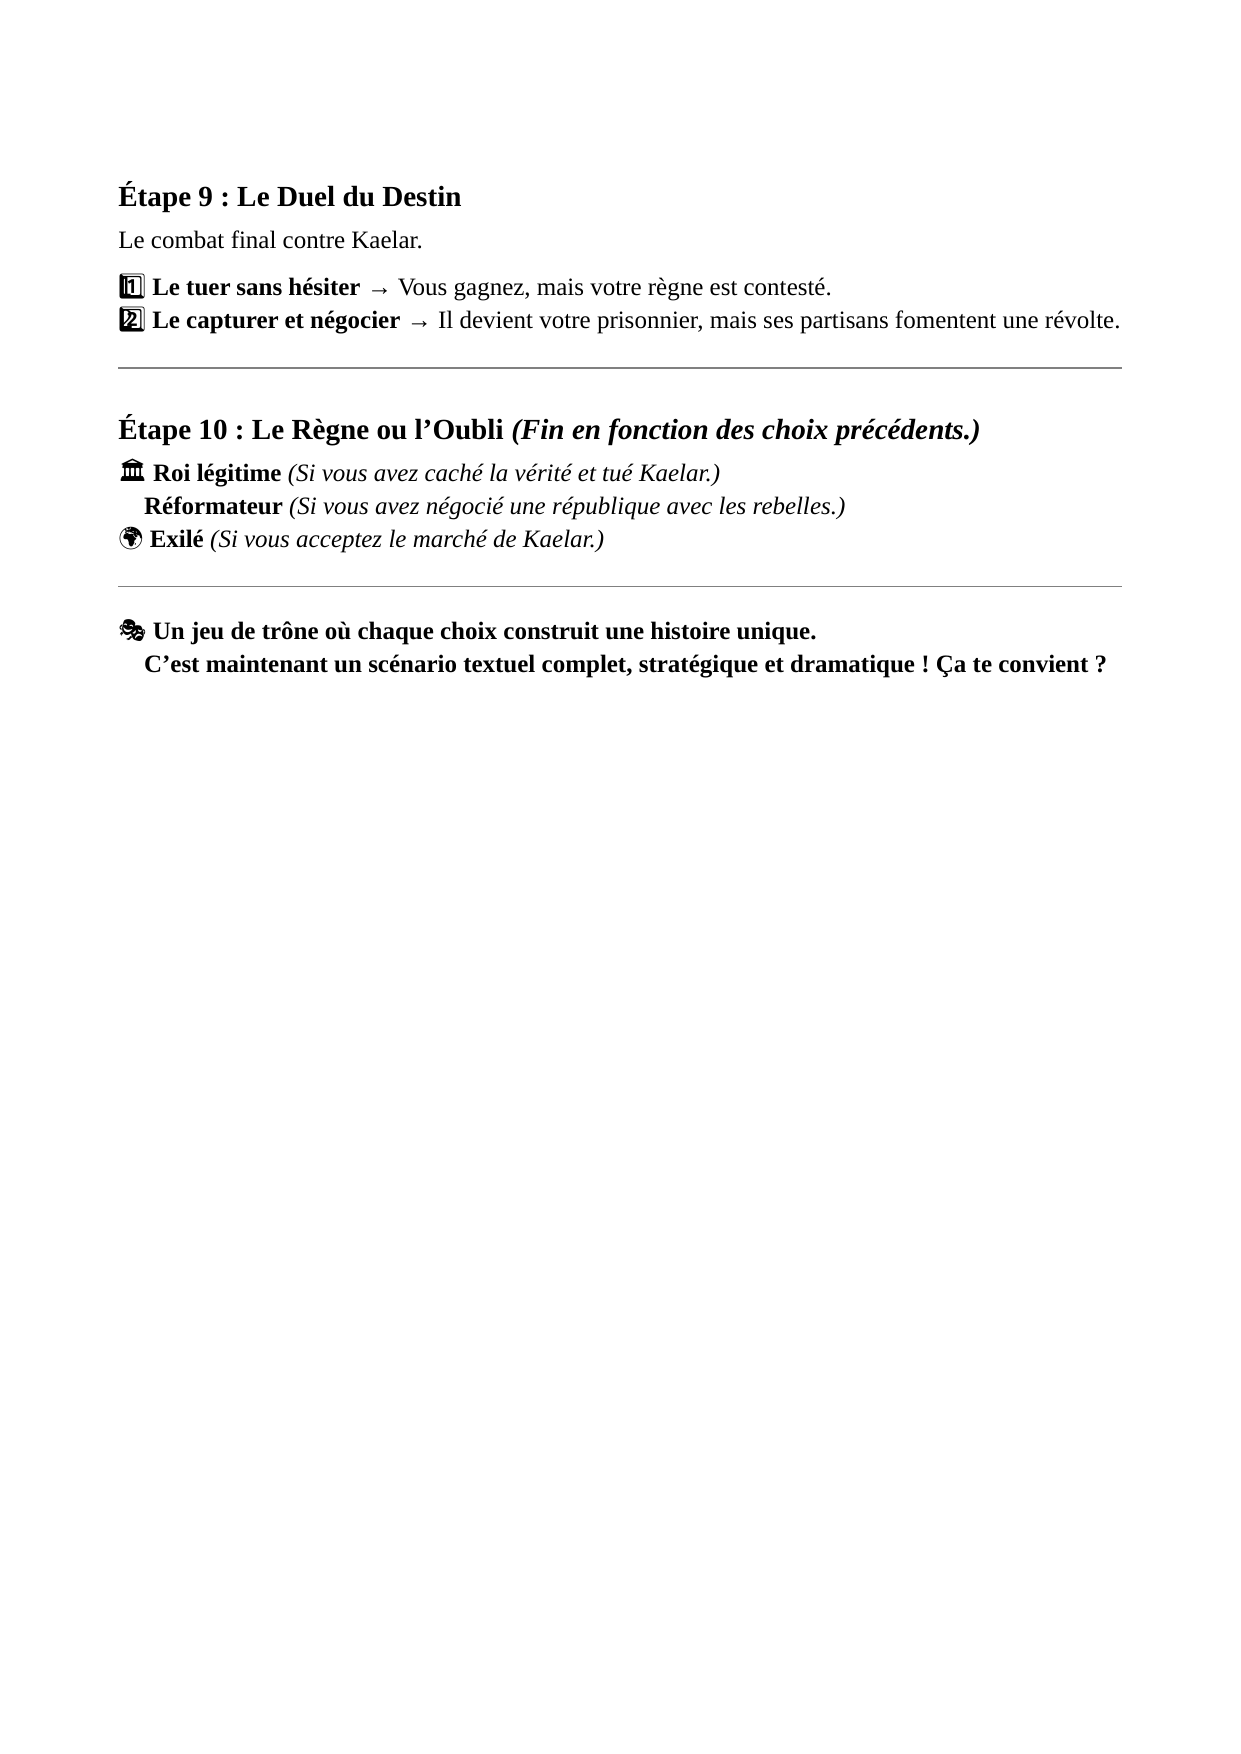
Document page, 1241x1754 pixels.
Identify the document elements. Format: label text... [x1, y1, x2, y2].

subtitle Étape 9 : Le Duel du Destin [118, 179, 1122, 212]
text 🏛️ Roi légitime (Si vous avez caché la vérité et tué Kaelar.) 🔥 Réformateur (Si vous avez négocié une république avec les rebelles.) 🌍 Exilé (Si vous acceptez le marché de Kaelar.) [118, 458, 1122, 553]
text Le combat final contre Kaelar. [118, 225, 1122, 253]
text 1️⃣ Le tuer sans hésiter → Vous gagnez, mais votre règne est contesté. 2️⃣ Le capturer et négocier → Il devient votre prisonnier, mais ses partisans fomentent une révolte. [118, 272, 1122, 334]
subtitle Étape 10 : Le Règne ou l’Oubli (Fin en fonction des choix précédents.) [118, 412, 1122, 445]
text 🎭 Un jeu de trône où chaque choix construit une histoire unique. 🔥 C’est maintenant un scénario textuel complet, stratégique et dramatique ! Ça te convient ? [118, 616, 1122, 678]
